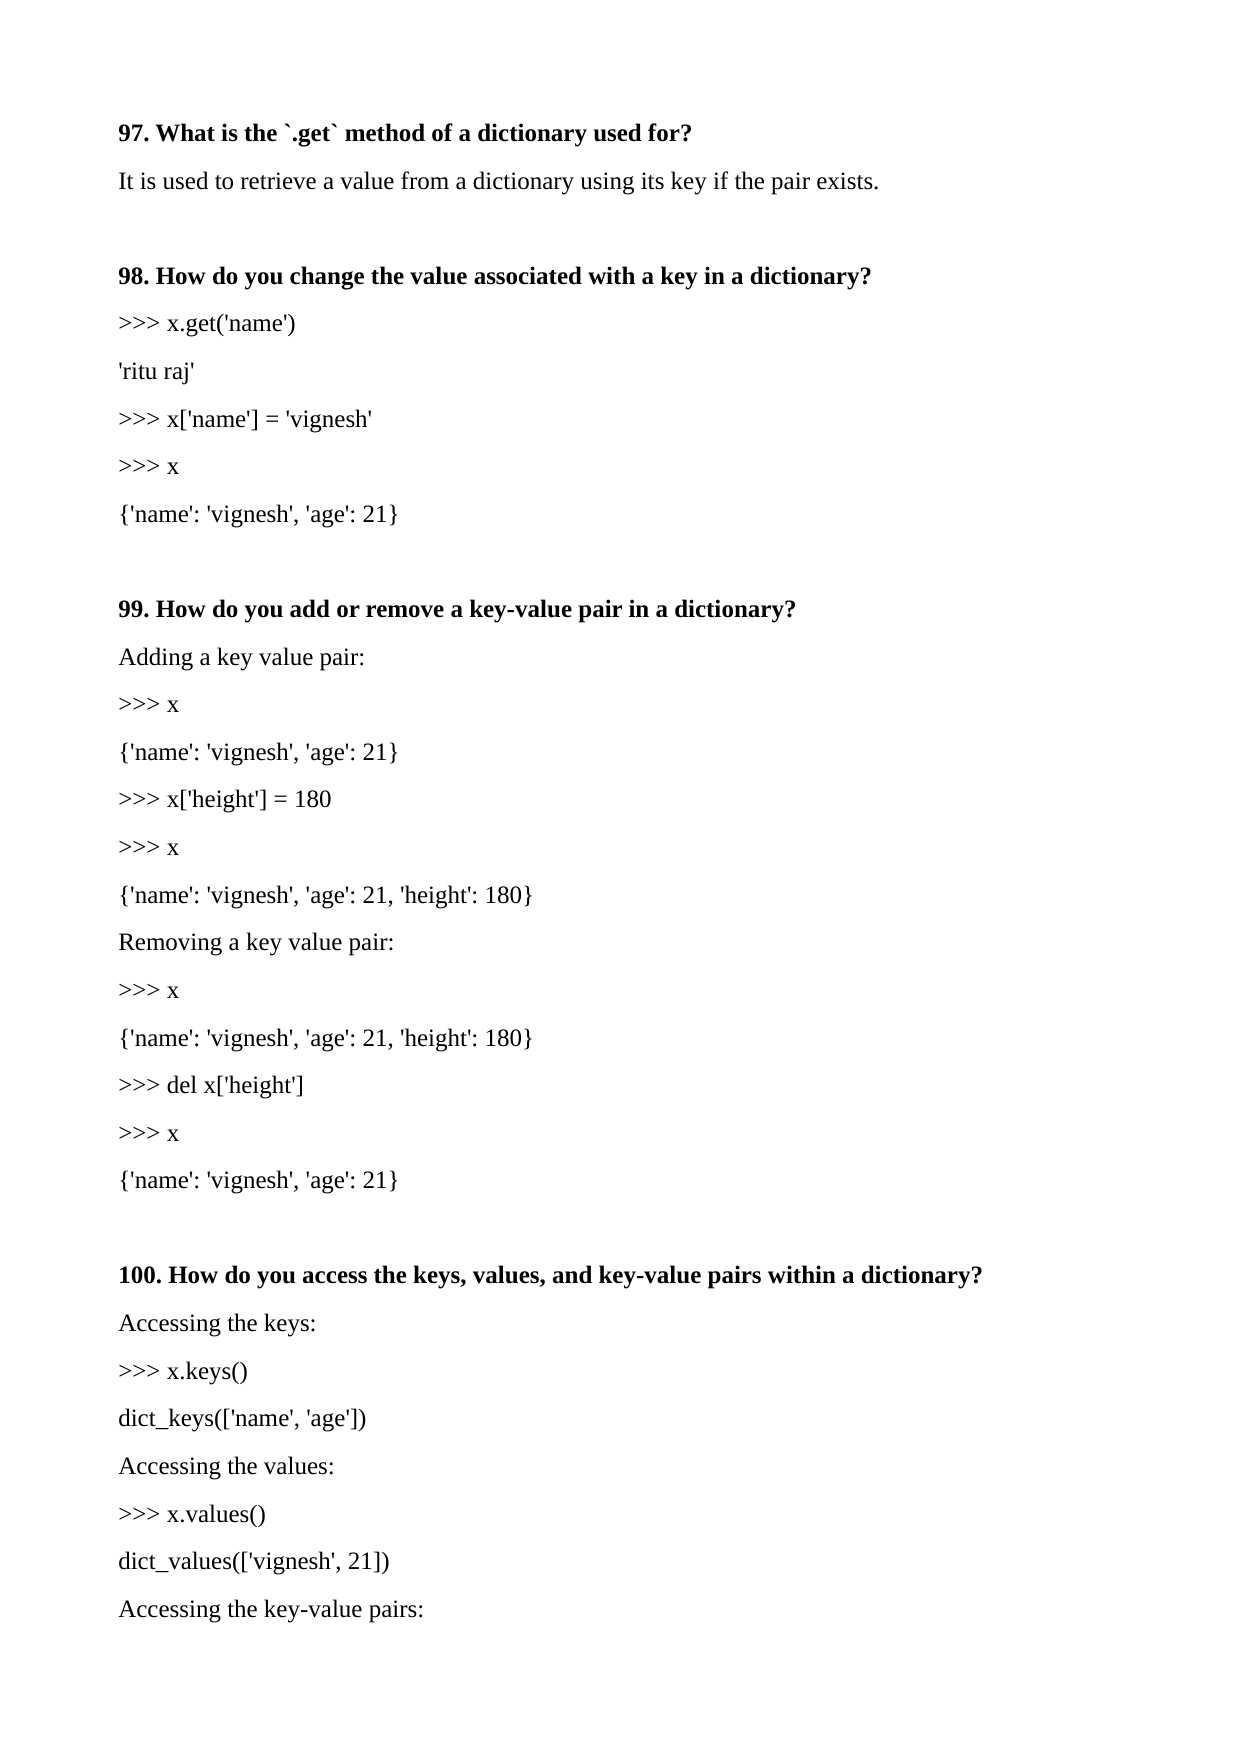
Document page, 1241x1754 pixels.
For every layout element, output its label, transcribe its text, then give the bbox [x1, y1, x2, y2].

text {'name': 'vignesh', 'age': 21, 'height': 180} [118, 1023, 1122, 1051]
text Accessing the keys: [118, 1308, 1122, 1337]
text Adding a key value pair: [118, 642, 1122, 671]
text dict_values(['vignesh', 21]) [118, 1546, 1122, 1575]
text >>> x['name'] = 'vignesh' [118, 404, 1122, 432]
text >>> x [118, 451, 1122, 480]
text >>> x [118, 1118, 1122, 1147]
text >>> x['height'] = 180 [118, 784, 1122, 813]
text {'name': 'vignesh', 'age': 21} [118, 499, 1122, 528]
text >>> del x['height'] [118, 1070, 1122, 1099]
text dict_keys(['name', 'age']) [118, 1403, 1122, 1432]
text 99. How do you add or remove a key-value pair in a dictionary? [118, 594, 1122, 623]
text >>> x.values() [118, 1499, 1122, 1527]
text 'ritu raj' [118, 356, 1122, 385]
text {'name': 'vignesh', 'age': 21} [118, 1165, 1122, 1194]
text It is used to retrieve a value from a dictionary using its key if the pair exists. [118, 166, 1122, 194]
text 98. How do you change the value associated with a key in a dictionary? [118, 261, 1122, 290]
text >>> x [118, 975, 1122, 1004]
text >>> x [118, 689, 1122, 718]
text Accessing the key-value pairs: [118, 1594, 1122, 1623]
text 97. What is the `.get` method of a dictionary used for? [118, 118, 1122, 147]
text {'name': 'vignesh', 'age': 21} [118, 737, 1122, 766]
text Removing a key value pair: [118, 927, 1122, 956]
text >>> x.keys() [118, 1356, 1122, 1384]
text 100. How do you access the keys, values, and key-value pairs within a dictionary? [118, 1261, 1122, 1289]
text {'name': 'vignesh', 'age': 21, 'height': 180} [118, 880, 1122, 908]
text >>> x.get('name') [118, 308, 1122, 337]
text Accessing the values: [118, 1451, 1122, 1480]
text >>> x [118, 832, 1122, 861]
